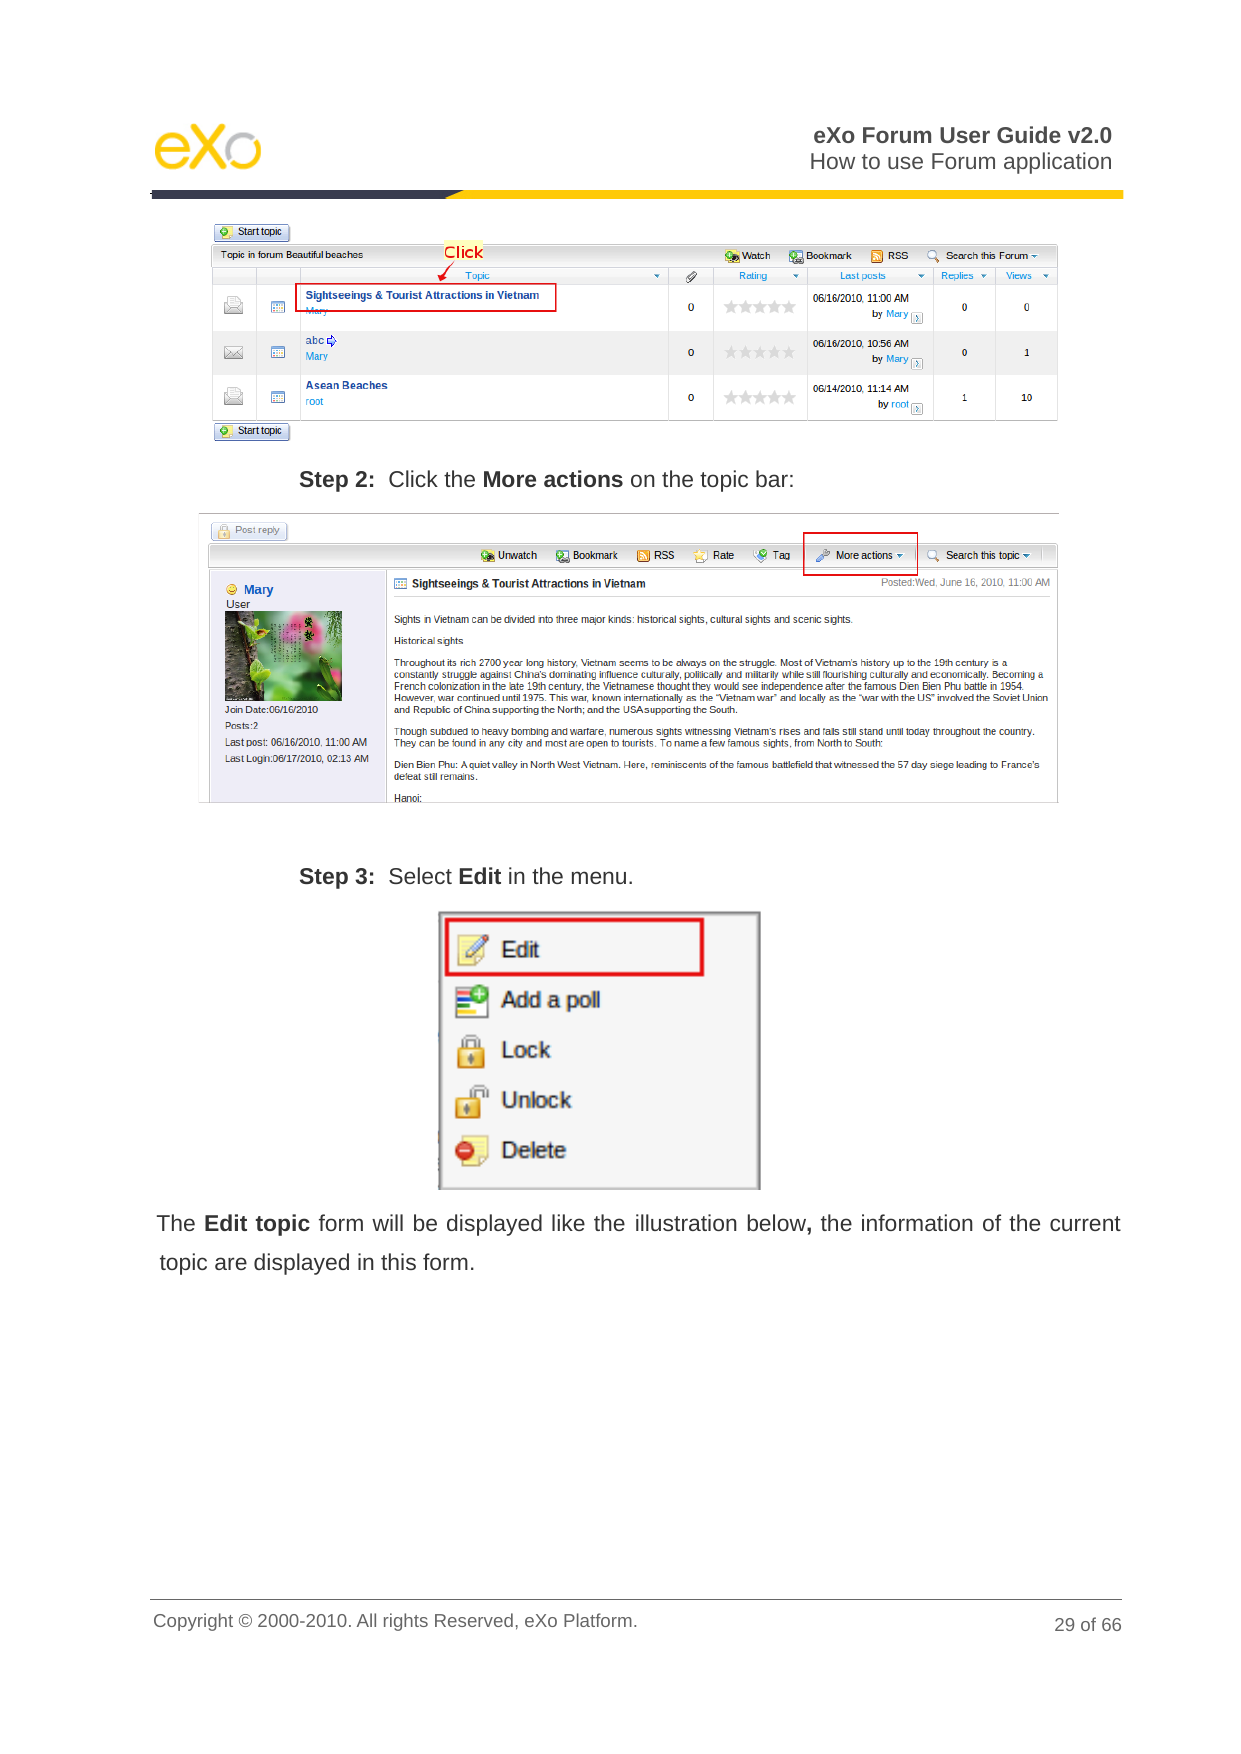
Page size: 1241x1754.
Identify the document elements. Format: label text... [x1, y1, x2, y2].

text The Edit topic form will be displayed like the illustration below, the information of the current topic are displayed in this form. [156, 903, 1122, 1276]
picture [198, 513, 1059, 803]
picture [205, 218, 1066, 446]
list Step 3: Select Edit in the menu. [261, 863, 1122, 889]
list Step 2: Click the More actions on the topic bar: [261, 223, 1122, 493]
picture [155, 123, 262, 170]
picture [437, 910, 761, 1190]
picture [151, 190, 1124, 199]
